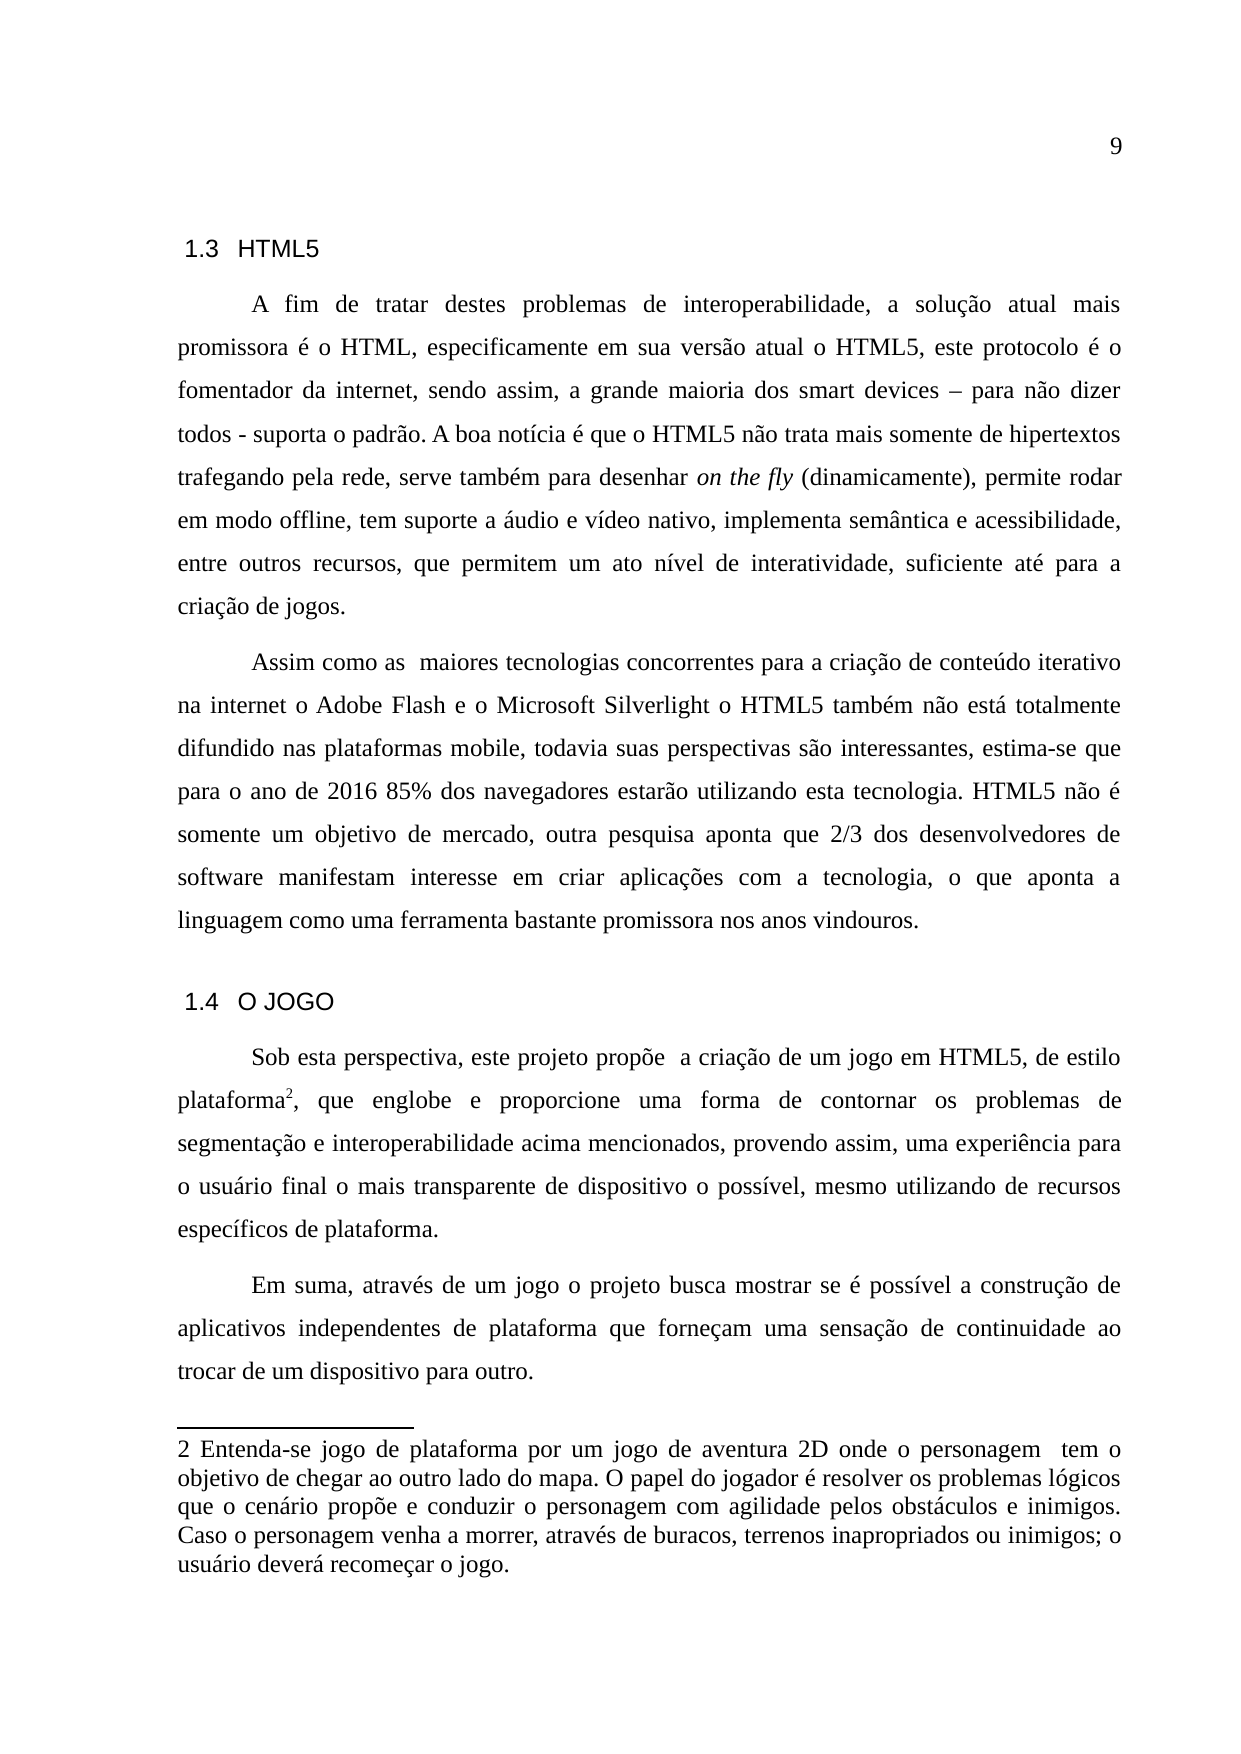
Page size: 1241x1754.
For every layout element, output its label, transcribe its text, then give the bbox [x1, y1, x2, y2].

text A fim de tratar destes problemas de interoperabilidade, a solução atual mais promissora é o HTML, especificamente em sua versão atual o HTML5, este protocolo é o fomentador da internet, sendo assim, a grande maioria dos smart devices – para não dizer todos - suporta o padrão. A boa notícia é que o HTML5 não trata mais somente de hipertextos trafegando pela rede, serve também para desenhar on the fly (dinamicamente), permite rodar em modo offline, tem suporte a áudio e vídeo nativo, implementa semântica e acessibilidade, entre outros recursos, que permitem um ato nível de interatividade, suficiente até para a criação de jogos. [177, 289, 1122, 620]
text Em suma, através de um jogo o projeto busca mostrar se é possível a construção de aplicativos independentes de plataforma que forneçam uma sensação de continuidade ao trocar de um dispositivo para outro. [177, 1270, 1122, 1385]
text Entenda-se jogo de plataforma por um jogo de aventura 2D onde o personagem tem o objetivo de chegar ao outro lado do mapa. O papel do jogador é resolver os problemas lógicos que o cenário propõe e conduzir o personagem com agilidade pelos obstáculos e inimigos. Caso o personagem venha a morrer, através de buracos, terrenos inapropriados ou inimigos; o usuário deverá recomeçar o jogo. [177, 1434, 1122, 1578]
subtitle O jogo [177, 987, 1122, 1016]
subtitle HTML5 [177, 234, 1122, 263]
text Sob esta perspectiva, este projeto propõe a criação de um jogo em HTML5, de estilo plataforma, que englobe e proporcione uma forma de contornar os problemas de segmentação e interoperabilidade acima mencionados, provendo assim, uma experiência para o usuário final o mais transparente de dispositivo o possível, mesmo utilizando de recursos específicos de plataforma. [177, 1042, 1122, 1243]
text Assim como as maiores tecnologias concorrentes para a criação de conteúdo iterativo na internet o Adobe Flash e o Microsoft Silverlight o HTML5 também não está totalmente difundido nas plataformas mobile, todavia suas perspectivas são interessantes, estima-se que para o ano de 2016 85% dos navegadores estarão utilizando esta tecnologia. HTML5 não é somente um objetivo de mercado, outra pesquisa aponta que 2/3 dos desenvolvedores de software manifestam interesse em criar aplicações com a tecnologia, o que aponta a linguagem como uma ferramenta bastante promissora nos anos vindouros. [177, 647, 1122, 934]
